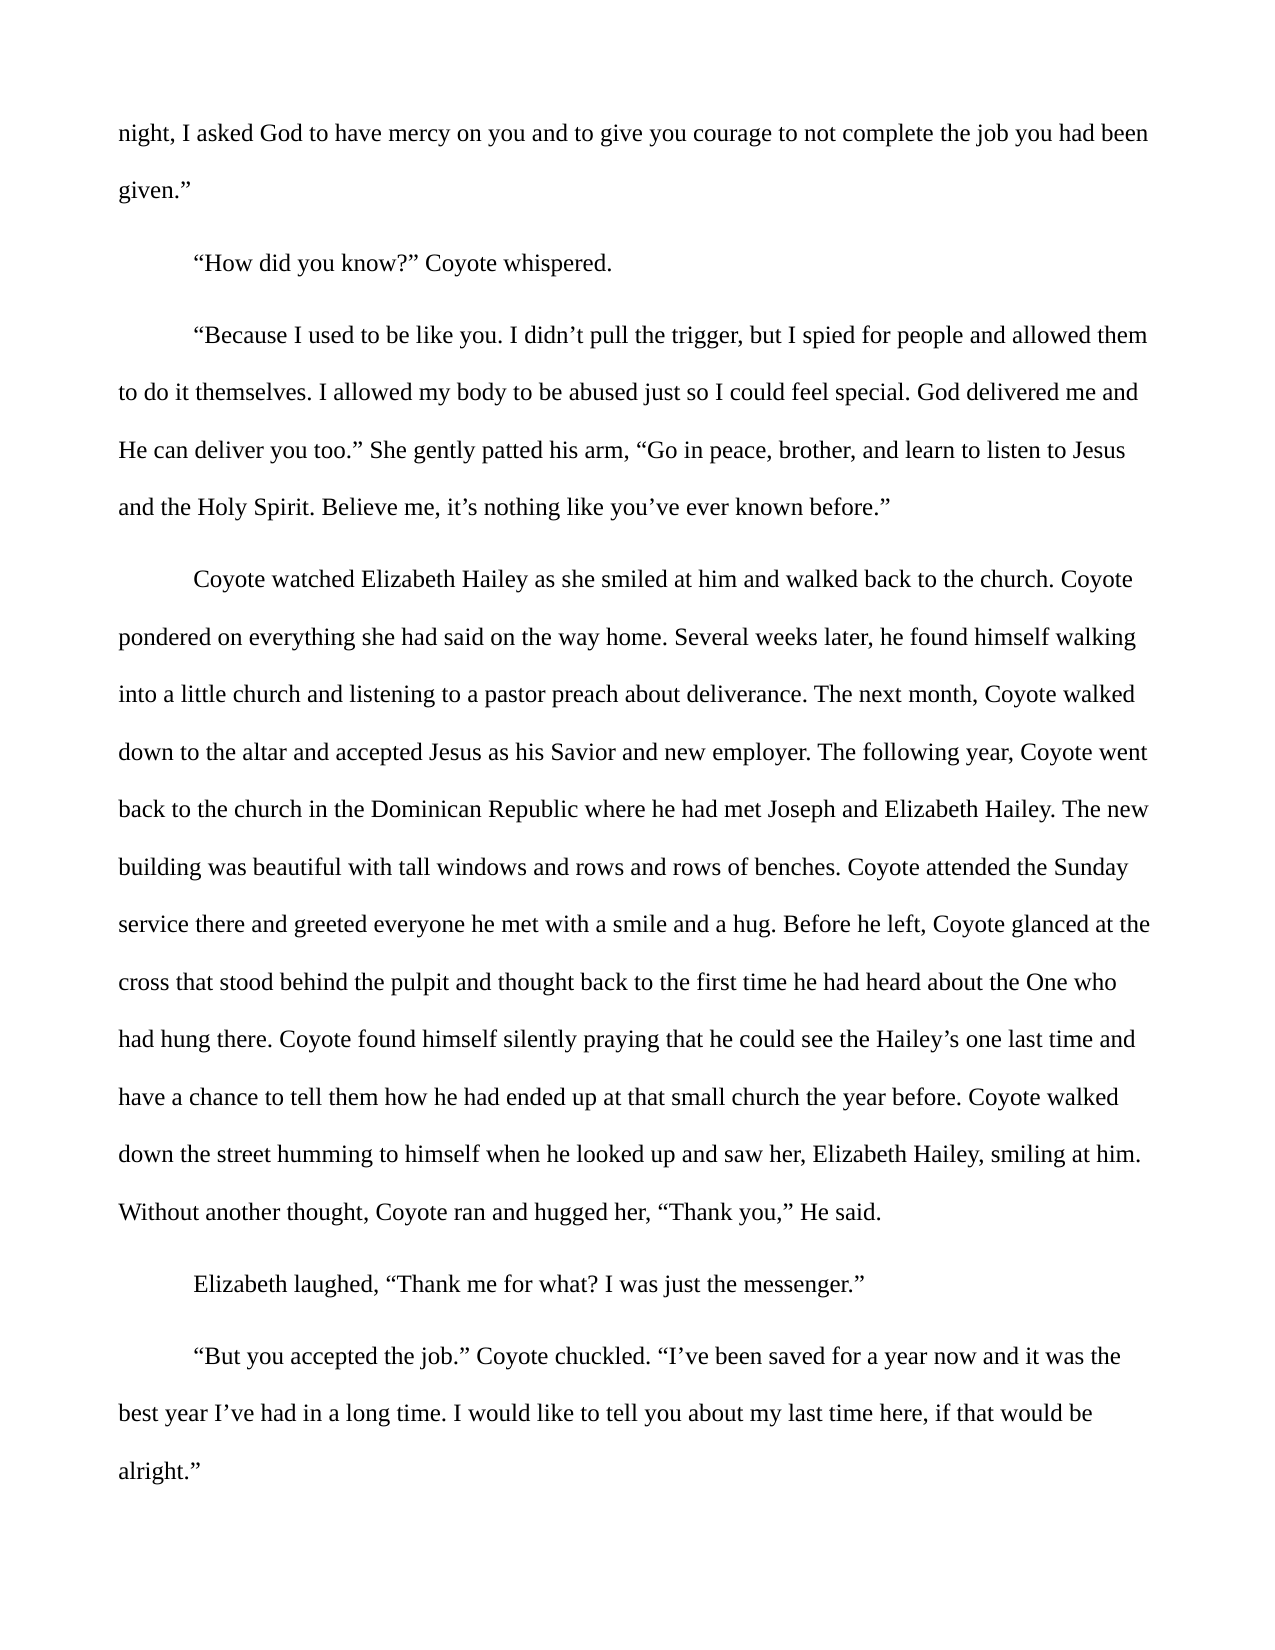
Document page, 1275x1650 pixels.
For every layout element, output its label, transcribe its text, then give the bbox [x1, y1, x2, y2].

text Coyote watched Elizabeth Hailey as she smiled at him and walked back to the church. Coyote pondered on everything she had said on the way home. Several weeks later, he found himself walking into a little church and listening to a pastor preach about deliverance. The next month, Coyote walked down to the altar and accepted Jesus as his Savior and new employer. The following year, Coyote went back to the church in the Dominican Republic where he had met Joseph and Elizabeth Hailey. The new building was beautiful with tall windows and rows and rows of benches. Coyote attended the Sunday service there and greeted everyone he met with a smile and a hug. Before he left, Coyote glanced at the cross that stood behind the pulpit and thought back to the first time he had heard about the One who had hung there. Coyote found himself silently praying that he could see the Hailey’s one last time and have a chance to tell them how he had ended up at that small church the year before. Coyote walked down the street humming to himself when he looked up and saw her, Elizabeth Hailey, smiling at him. Without another thought, Coyote ran and hugged her, “Thank you,” He said. [118, 564, 1157, 1226]
text night, I asked God to have mercy on you and to give you courage to not complete the job you had been given.” [118, 118, 1157, 204]
text “But you accepted the job.” Coyote chuckled. “I’ve been saved for a year now and it was the best year I’ve had in a long time. I would like to tell you about my last time here, if that would be alright.” [118, 1341, 1157, 1485]
text “Because I used to be like you. I didn’t pull the trigger, but I spied for people and allowed them to do it themselves. I allowed my body to be abused just so I could feel special. God delivered me and He can deliver you too.” She gently patted his arm, “Go in peace, brother, and learn to listen to Jesus and the Holy Spirit. Believe me, it’s nothing like you’ve ever known before.” [118, 320, 1157, 521]
text “How did you know?” Coyote whispered. [118, 248, 1157, 276]
text Elizabeth laughed, “Thank me for what? I was just the messenger.” [118, 1269, 1157, 1298]
